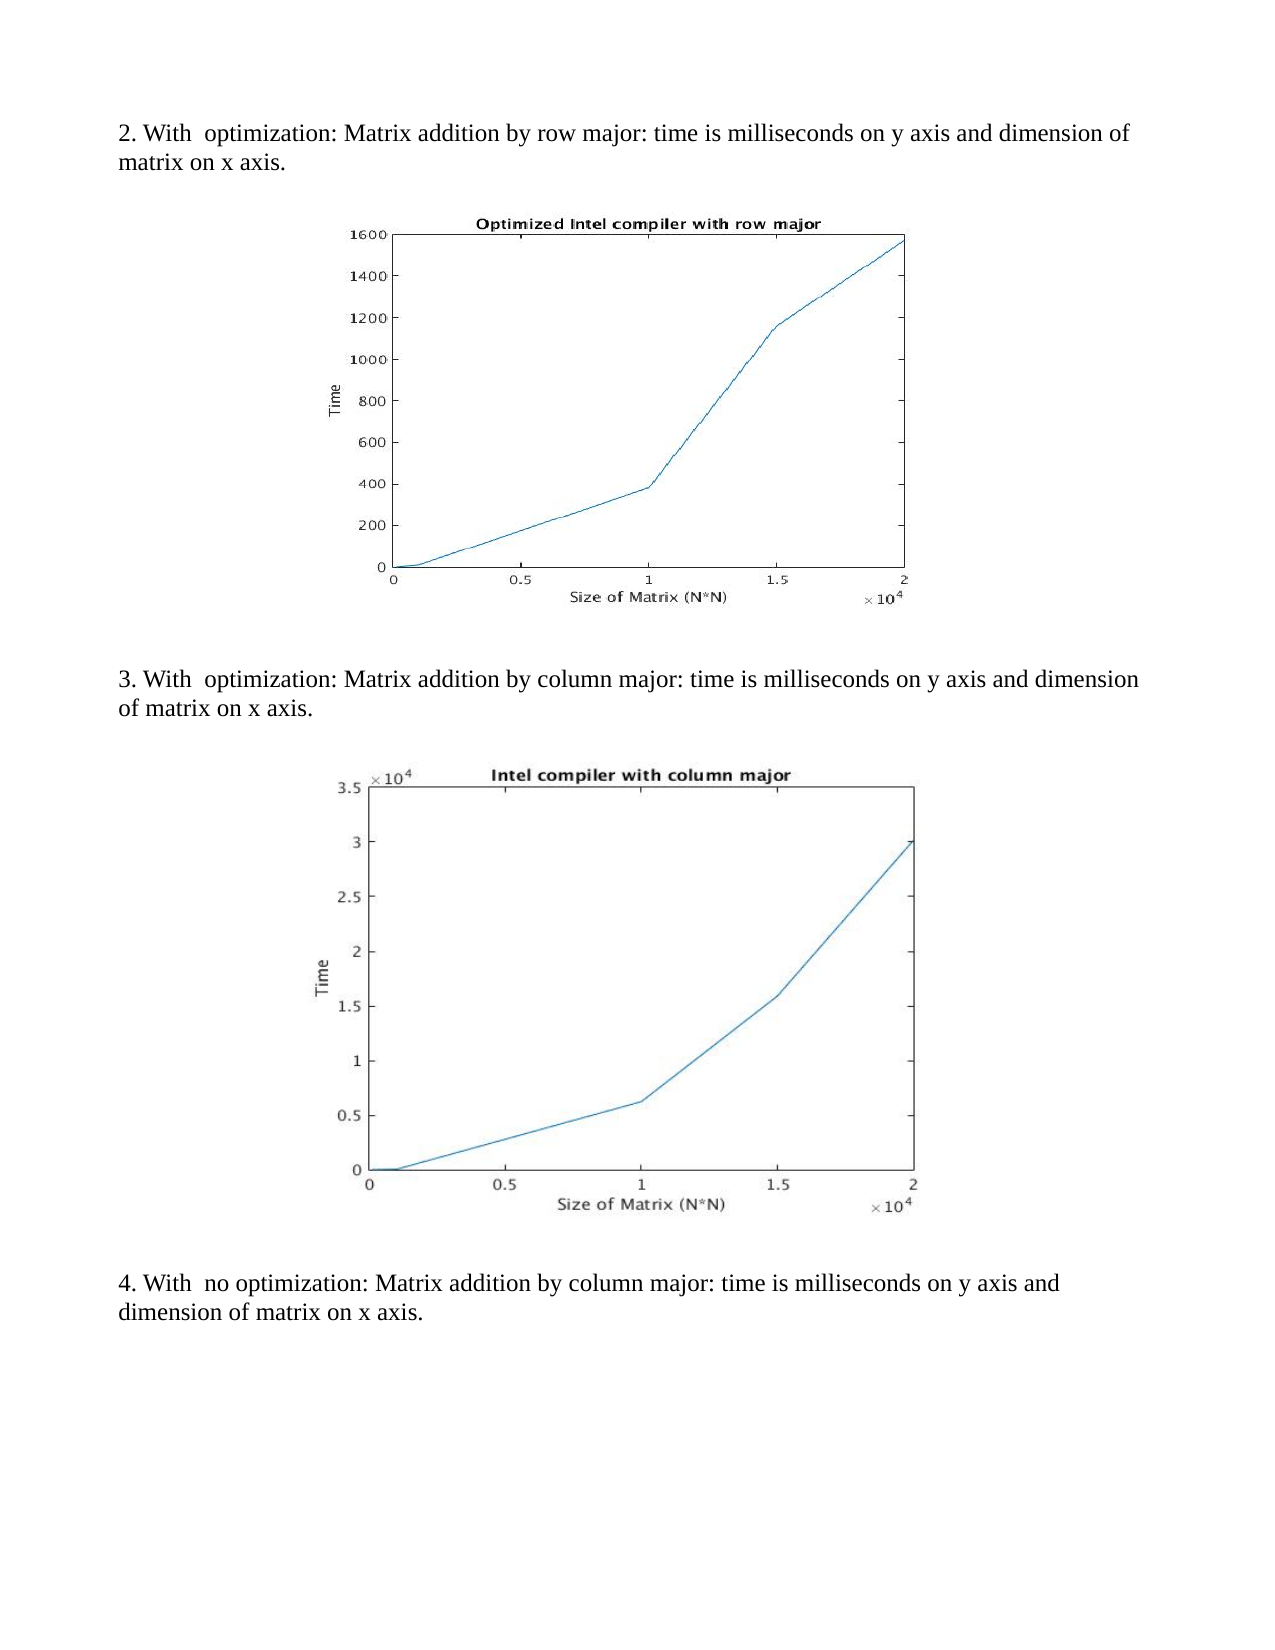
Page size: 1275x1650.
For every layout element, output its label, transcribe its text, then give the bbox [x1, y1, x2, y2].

picture [308, 204, 967, 611]
picture [278, 754, 980, 1221]
text 2. With optimization: Matrix addition by row major: time is milliseconds on y axis and dimension of matrix on x axis. [118, 118, 1157, 176]
text 3. With optimization: Matrix addition by column major: time is milliseconds on y axis and dimension of matrix on x axis. [118, 664, 1157, 722]
text 4. With no optimization: Matrix addition by column major: time is milliseconds on y axis and dimension of matrix on x axis. [118, 1268, 1157, 1326]
